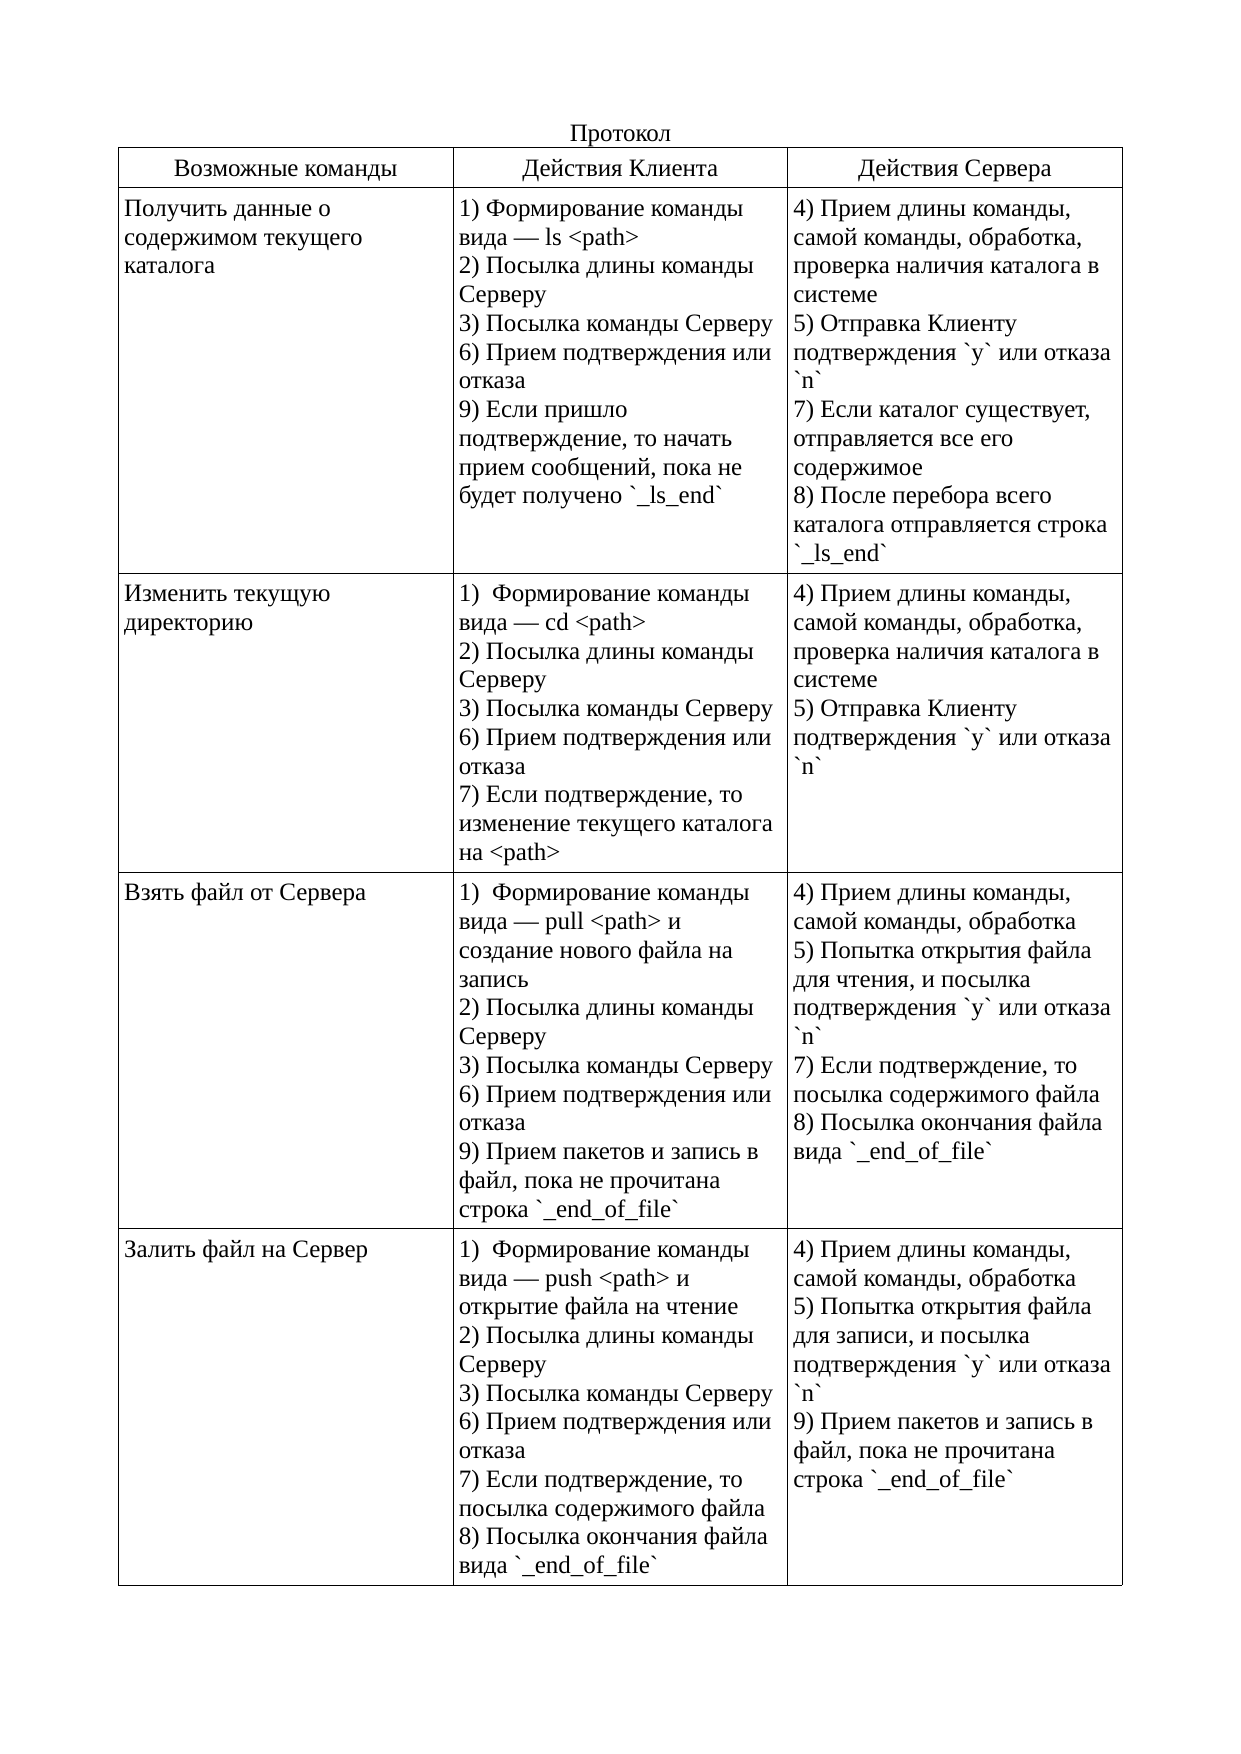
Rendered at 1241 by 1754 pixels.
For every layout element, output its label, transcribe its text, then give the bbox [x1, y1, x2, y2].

table_cell 4) Прием длины команды, самой команды, обработка 5) Попытка открытия файла для записи, и посылка подтверждения `y` или отказа `n` 9) Прием пакетов и запись в файл, пока не прочитана строка `_end_of_file` [788, 1229, 1122, 1585]
table_header Возможные команды [119, 148, 453, 187]
table_cell 4) Прием длины команды, самой команды, обработка, проверка наличия каталога в системе 5) Отправка Клиенту подтверждения `y` или отказа `n` 7) Если каталог существует, отправляется все его содержимое 8) После перебора всего каталога отправляется строка `_ls_end` [788, 188, 1122, 572]
text Протокол [118, 118, 1122, 147]
table_header Действия Клиента [454, 148, 787, 187]
table_cell 1) Формирование команды вида — ls <path> 2) Посылка длины команды Серверу 3) Посылка команды Серверу 6) Прием подтверждения или отказа 9) Если пришло подтверждение, то начать прием сообщений, пока не будет получено `_ls_end` [454, 188, 787, 572]
table_cell 4) Прием длины команды, самой команды, обработка, проверка наличия каталога в системе 5) Отправка Клиенту подтверждения `y` или отказа `n` [788, 574, 1122, 872]
table_cell Получить данные о содержимом текущего каталога [119, 188, 453, 572]
table_cell Взять файл от Сервера [119, 873, 453, 1228]
table_cell 4) Прием длины команды, самой команды, обработка 5) Попытка открытия файла для чтения, и посылка подтверждения `y` или отказа `n` 7) Если подтверждение, то посылка содержимого файла 8) Посылка окончания файла вида `_end_of_file` [788, 873, 1122, 1228]
table_cell 1) Формирование команды вида — pull <path> и создание нового файла на запись 2) Посылка длины команды Серверу 3) Посылка команды Серверу 6) Прием подтверждения или отказа 9) Прием пакетов и запись в файл, пока не прочитана строка `_end_of_file` [454, 873, 787, 1228]
table_header Действия Сервера [788, 148, 1122, 187]
table_cell Изменить текущую директорию [119, 574, 453, 872]
table_cell Залить файл на Сервер [119, 1229, 453, 1585]
table_cell 1) Формирование команды вида — cd <path> 2) Посылка длины команды Серверу 3) Посылка команды Серверу 6) Прием подтверждения или отказа 7) Если подтверждение, то изменение текущего каталога на <path> [454, 574, 787, 872]
table_cell 1) Формирование команды вида — push <path> и открытие файла на чтение 2) Посылка длины команды Серверу 3) Посылка команды Серверу 6) Прием подтверждения или отказа 7) Если подтверждение, то посылка содержимого файла 8) Посылка окончания файла вида `_end_of_file` [454, 1229, 787, 1585]
